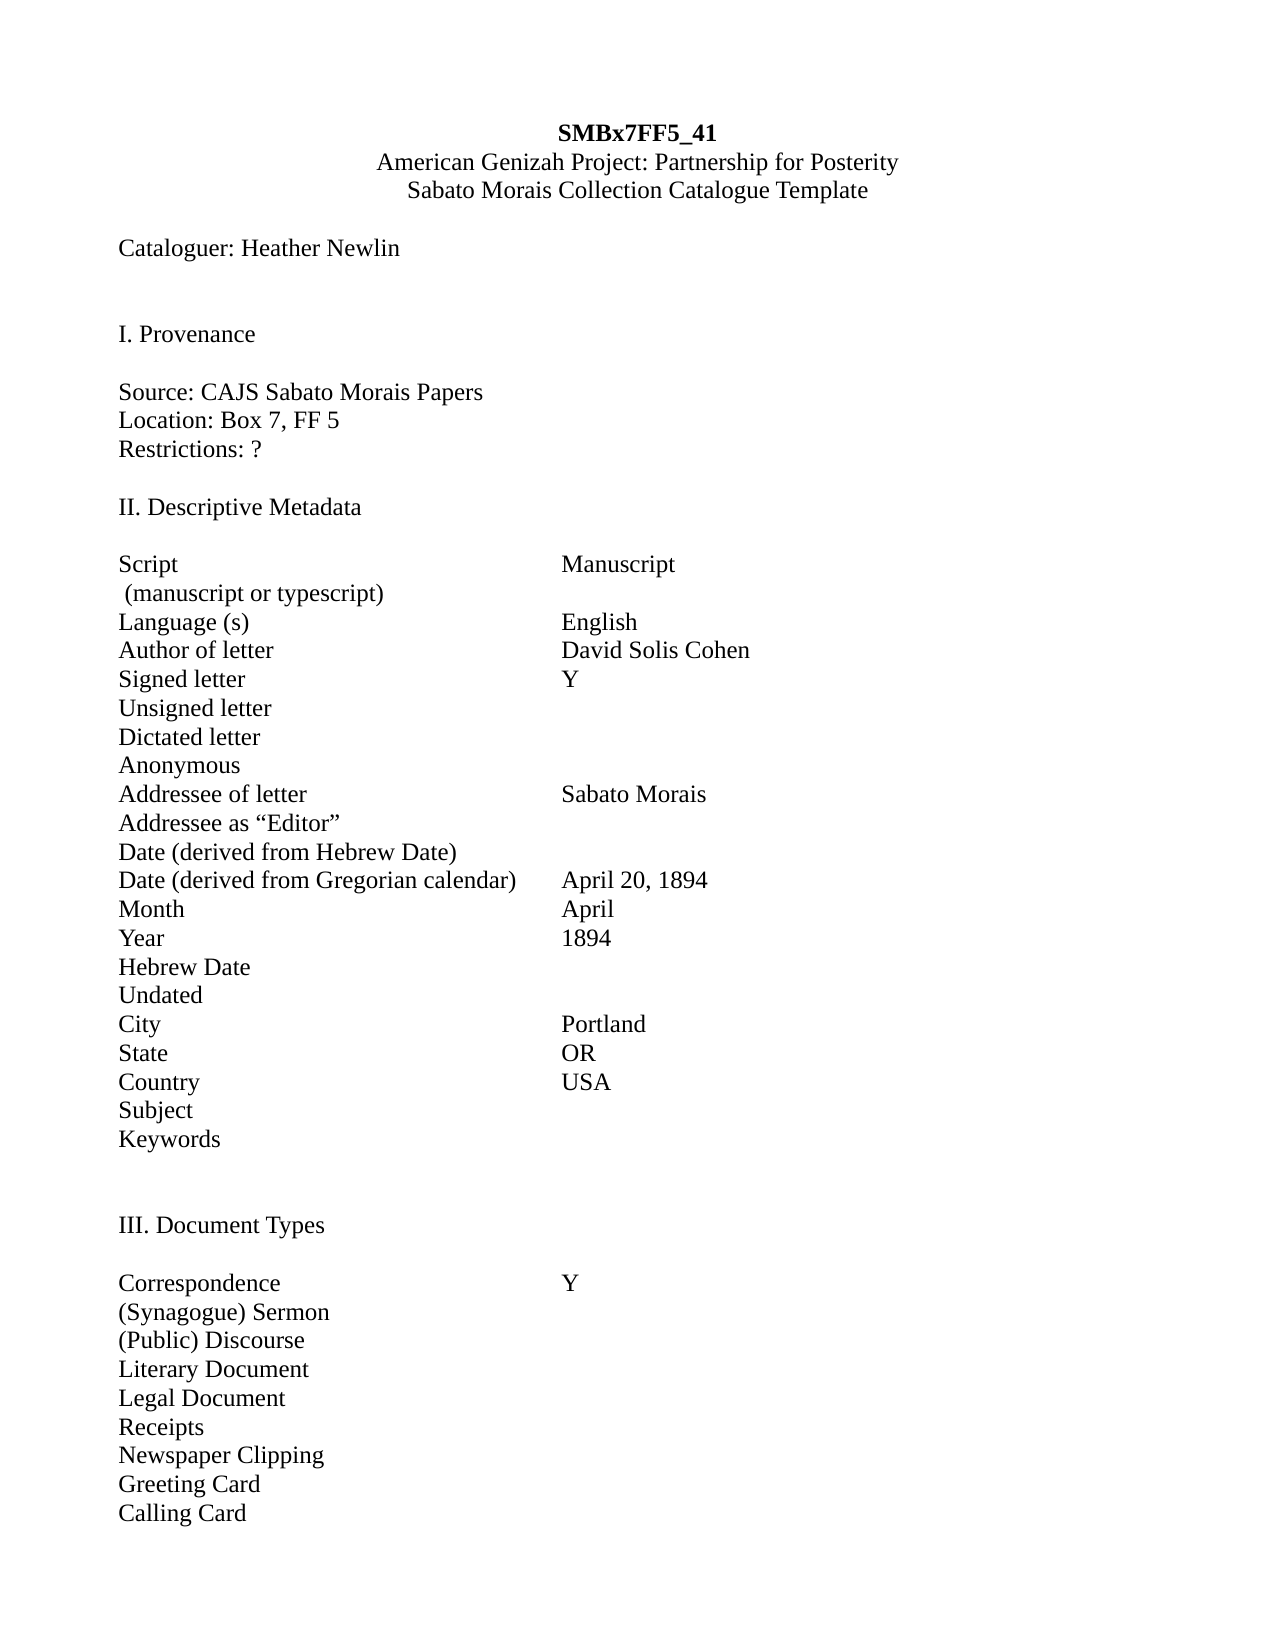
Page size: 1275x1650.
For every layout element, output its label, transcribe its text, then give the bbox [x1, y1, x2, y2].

text Hebrew Date [118, 952, 1157, 981]
text Script Manuscript [118, 549, 1157, 578]
text Year 1894 [118, 923, 1157, 952]
text Location: Box 7, FF 5 [118, 406, 1157, 434]
text Date (derived from Hebrew Date) [118, 837, 1157, 866]
text Undated [118, 981, 1157, 1009]
text Restrictions: ? [118, 434, 1157, 463]
text Keywords [118, 1124, 1157, 1153]
text Date (derived from Gregorian calendar) April 20, 1894 [118, 866, 1157, 894]
text Source: CAJS Sabato Morais Papers [118, 377, 1157, 406]
text Correspondence Y [118, 1268, 1157, 1297]
text Author of letter David Solis Cohen [118, 636, 1157, 664]
text Unsigned letter [118, 693, 1157, 722]
text Dictated letter [118, 722, 1157, 751]
text Calling Card [118, 1498, 1157, 1527]
text (Public) Discourse [118, 1326, 1157, 1354]
text Greeting Card [118, 1469, 1157, 1498]
text Signed letter Y [118, 664, 1157, 693]
text Country USA [118, 1067, 1157, 1096]
text Subject [118, 1096, 1157, 1124]
text Sabato Morais Collection Catalogue Template [118, 176, 1157, 204]
text State OR [118, 1038, 1157, 1067]
text Addressee of letter Sabato Morais [118, 779, 1157, 808]
text Receipts [118, 1412, 1157, 1441]
text Month April [118, 894, 1157, 923]
text City Portland [118, 1009, 1157, 1038]
text Literary Document [118, 1354, 1157, 1383]
text American Genizah Project: Partnership for Posterity [118, 147, 1157, 176]
text II. Descriptive Metadata [118, 492, 1157, 521]
text I. Provenance [118, 319, 1157, 348]
text (Synagogue) Sermon [118, 1297, 1157, 1326]
text Language (s) English [118, 607, 1157, 636]
text Newspaper Clipping [118, 1441, 1157, 1469]
text Anonymous [118, 751, 1157, 779]
text Cataloguer: Heather Newlin [118, 233, 1157, 262]
text Addressee as “Editor” [118, 808, 1157, 837]
text (manuscript or typescript) [118, 578, 1157, 607]
text Legal Document [118, 1383, 1157, 1412]
text III. Document Types [118, 1211, 1157, 1239]
text SMBx7FF5_41 [118, 118, 1157, 147]
